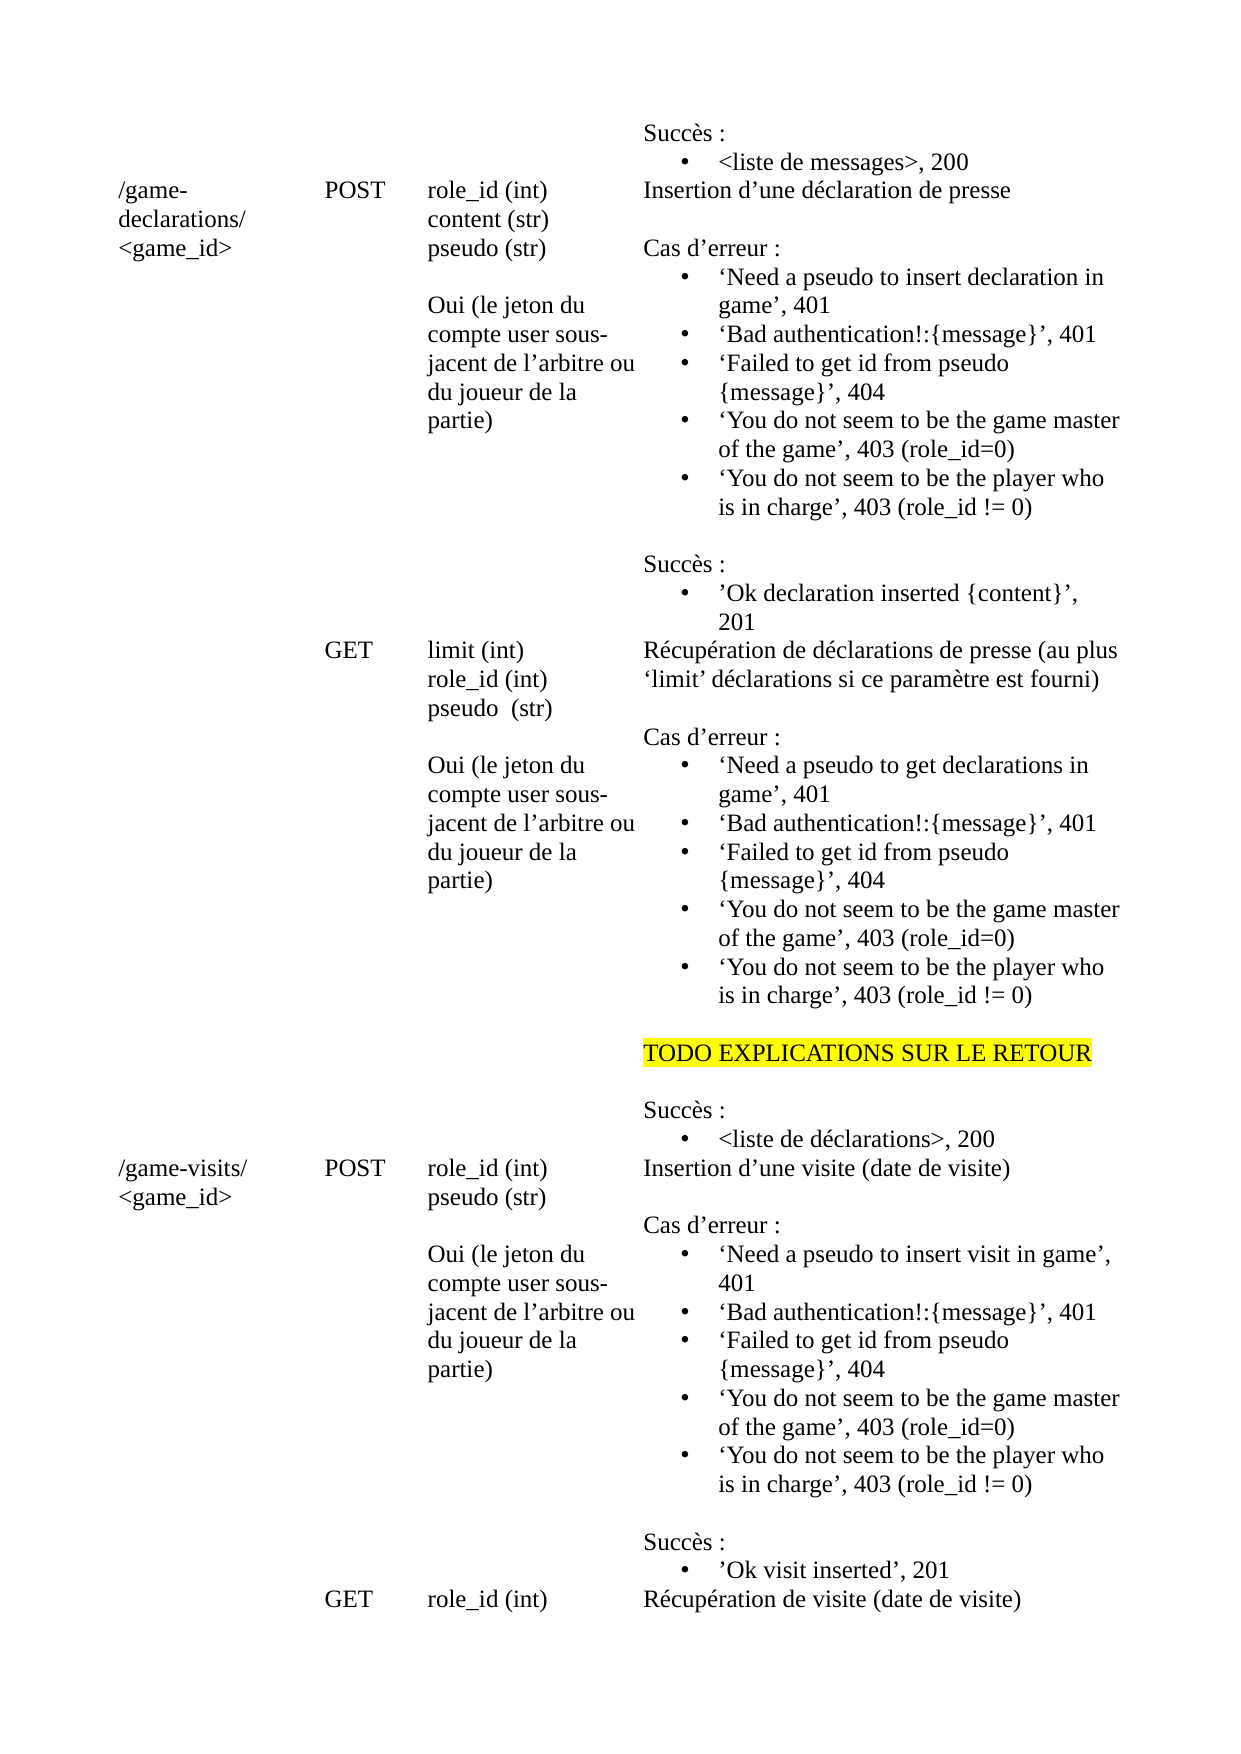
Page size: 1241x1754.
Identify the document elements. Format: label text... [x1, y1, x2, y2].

table_cell role_id (int) [428, 1584, 643, 1636]
table_cell /game-declarations/<game_id> [118, 176, 324, 1153]
table_cell POST [324, 176, 427, 636]
table_cell Récupération de messages diplomatiques (au plus ‘limit’ messages si ce paramètre est fourni) Cas d’erreur : ‘Need a pseudo to get message in game’, 401 ‘Bad authentication!:{message}’, 401 ‘Failed to get id from pseudo {message}’, 404 ‘You do not seem to be the game master of the game’, 403 (role_id=0) ‘You do not seem to be the player who is in charge’, 403 (role_id != 0) TODO EXPLICATIONS SUR LE RETOUR Succès : <liste de messages>, 200 [643, 118, 1122, 176]
table_cell role_id (int) content (str) pseudo (str) Oui (le jeton du compte user sous-jacent de l’arbitre ou du joueur de la partie) [428, 176, 643, 636]
table_cell /game-visits/<game_id> [118, 1153, 324, 1636]
table_cell GET [324, 1584, 427, 1636]
table_cell Récupération de déclarations de presse (au plus ‘limit’ déclarations si ce paramètre est fourni) Cas d’erreur : ‘Need a pseudo to get declarations in game’, 401 ‘Bad authentication!:{message}’, 401 ‘Failed to get id from pseudo {message}’, 404 ‘You do not seem to be the game master of the game’, 403 (role_id=0) ‘You do not seem to be the player who is in charge’, 403 (role_id != 0) TODO EXPLICATIONS SUR LE RETOUR Succès : <liste de déclarations>, 200 [643, 636, 1122, 1153]
table_cell Insertion d’une déclaration de presse Cas d’erreur : ‘Need a pseudo to insert declaration in game’, 401 ‘Bad authentication!:{message}’, 401 ‘Failed to get id from pseudo {message}’, 404 ‘You do not seem to be the game master of the game’, 403 (role_id=0) ‘You do not seem to be the player who is in charge’, 403 (role_id != 0) Succès : ’Ok declaration inserted {content}’, 201 [643, 176, 1122, 636]
table_cell Insertion d’une visite (date de visite) Cas d’erreur : ‘Need a pseudo to insert visit in game’, 401 ‘Bad authentication!:{message}’, 401 ‘Failed to get id from pseudo {message}’, 404 ‘You do not seem to be the game master of the game’, 403 (role_id=0) ‘You do not seem to be the player who is in charge’, 403 (role_id != 0) Succès : ’Ok visit inserted’, 201 [643, 1153, 1122, 1584]
table_cell role_id (int) pseudo (str) Oui (le jeton du compte user sous-jacent de l’arbitre ou du joueur de la partie) [428, 1153, 643, 1584]
table_cell [118, 118, 324, 176]
table_cell GET [324, 636, 427, 1153]
table_cell Récupération de visite (date de visite) [643, 1584, 1122, 1636]
table_cell POST [324, 1153, 427, 1584]
table_cell limit (int) role_id (int) pseudo (str) Oui (le jeton du compte user sous-jacent de l’arbitre ou du joueur de la partie) [428, 636, 643, 1153]
table_cell [428, 118, 643, 176]
table_cell [324, 118, 427, 176]
